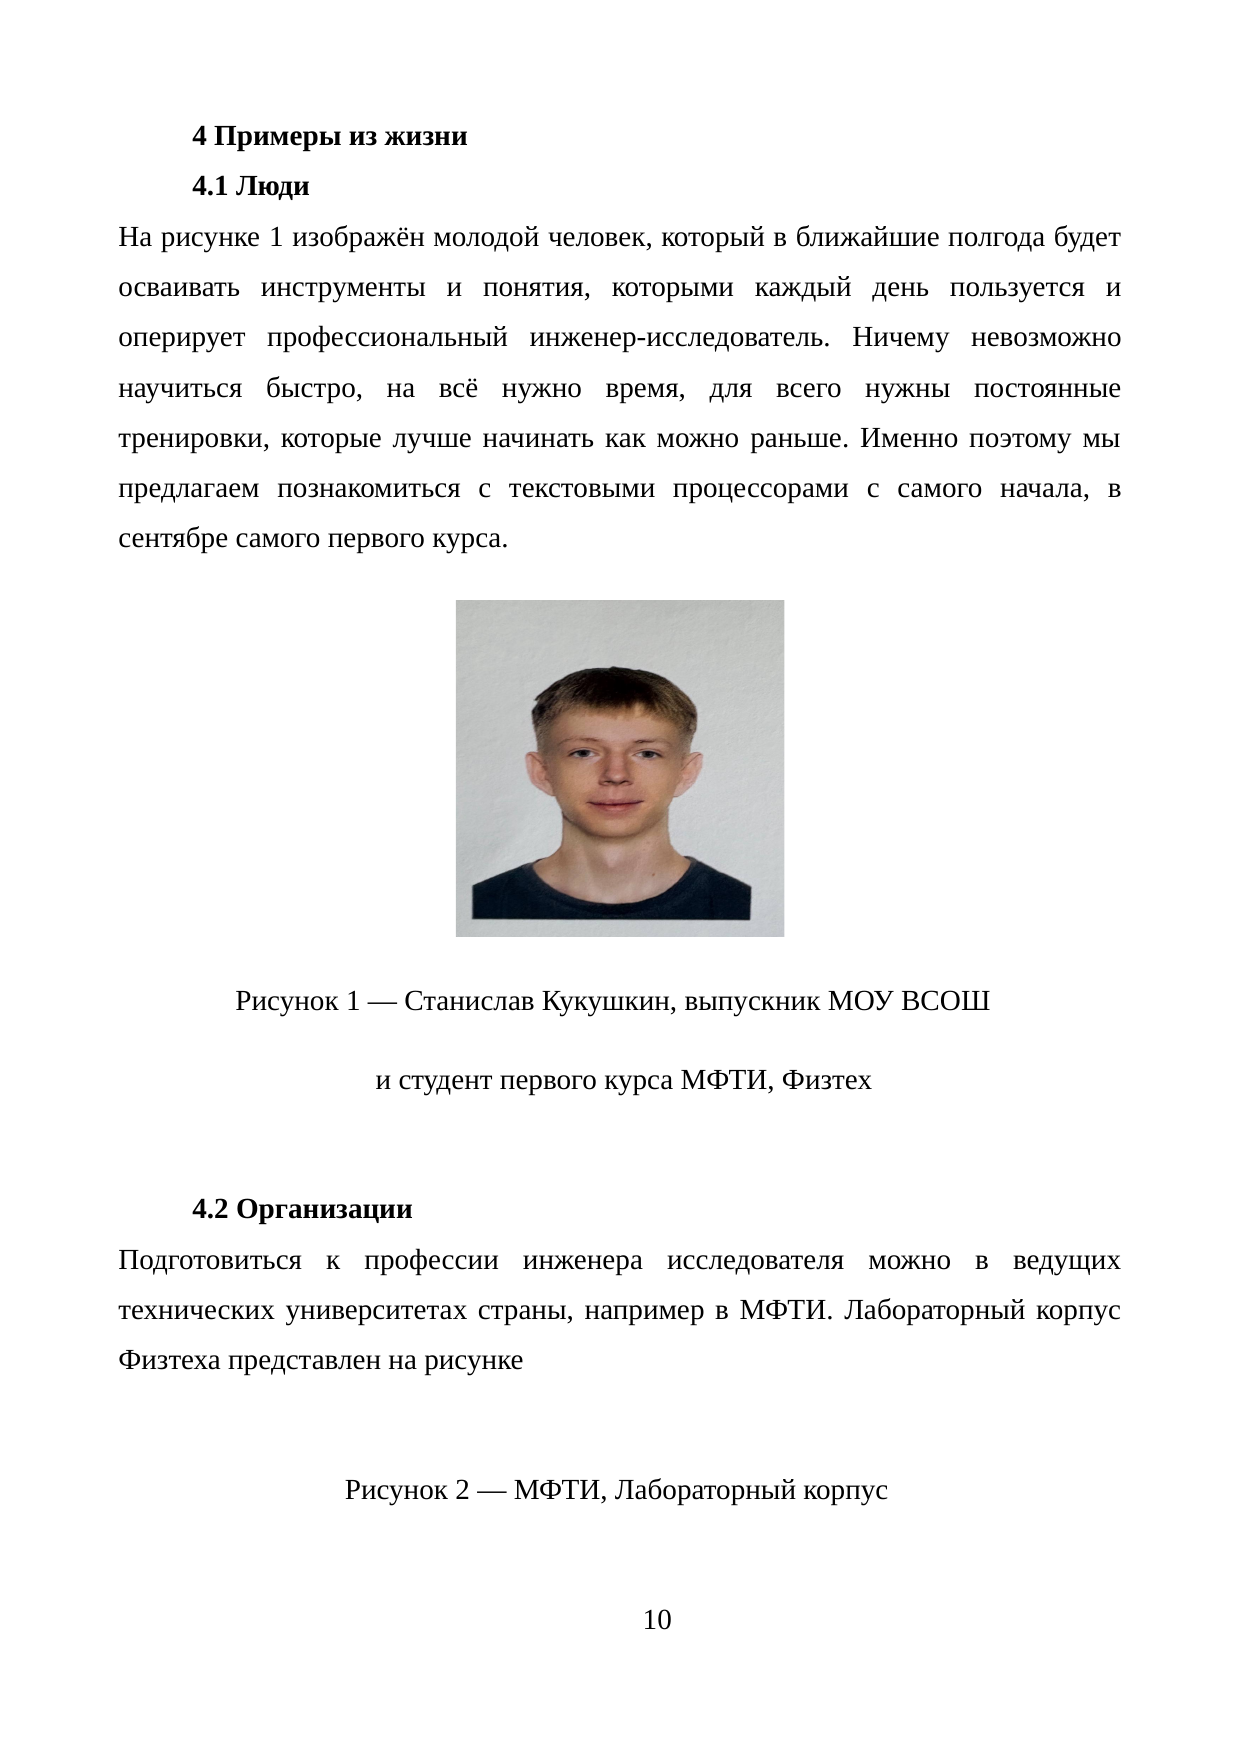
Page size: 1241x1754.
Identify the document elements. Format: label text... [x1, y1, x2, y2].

subtitle Люди [118, 168, 1122, 202]
text и студент первого курса МФТИ, Физтех [118, 1062, 1122, 1095]
picture [455, 600, 785, 937]
text Рисунок 2 — МФТИ, Лабораторный корпус [118, 1472, 1122, 1506]
text Рисунок 1 — Станислав Кукушкин, выпускник МОУ ВСОШ [118, 983, 1122, 1016]
text Подготовиться к профессии инженера исследователя можно в ведущих технических университетах страны, например в МФТИ. Лабораторный корпус Физтеха представлен на рисунке [118, 1242, 1122, 1376]
subtitle Организации [118, 1191, 1122, 1225]
text На рисунке 1 изображён молодой человек, который в ближайшие полгода будет осваивать инструменты и понятия, которыми каждый день пользуется и оперирует профессиональный инженер-исследователь. Ничему невозможно научиться быстро, на всё нужно время, для всего нужны постоянные тренировки, которые лучше начинать как можно раньше. Именно поэтому мы предлагаем познакомиться с текстовыми процессорами с самого начала, в сентябре самого первого курса. [118, 219, 1122, 554]
subtitle Примеры из жизни [118, 118, 1122, 152]
